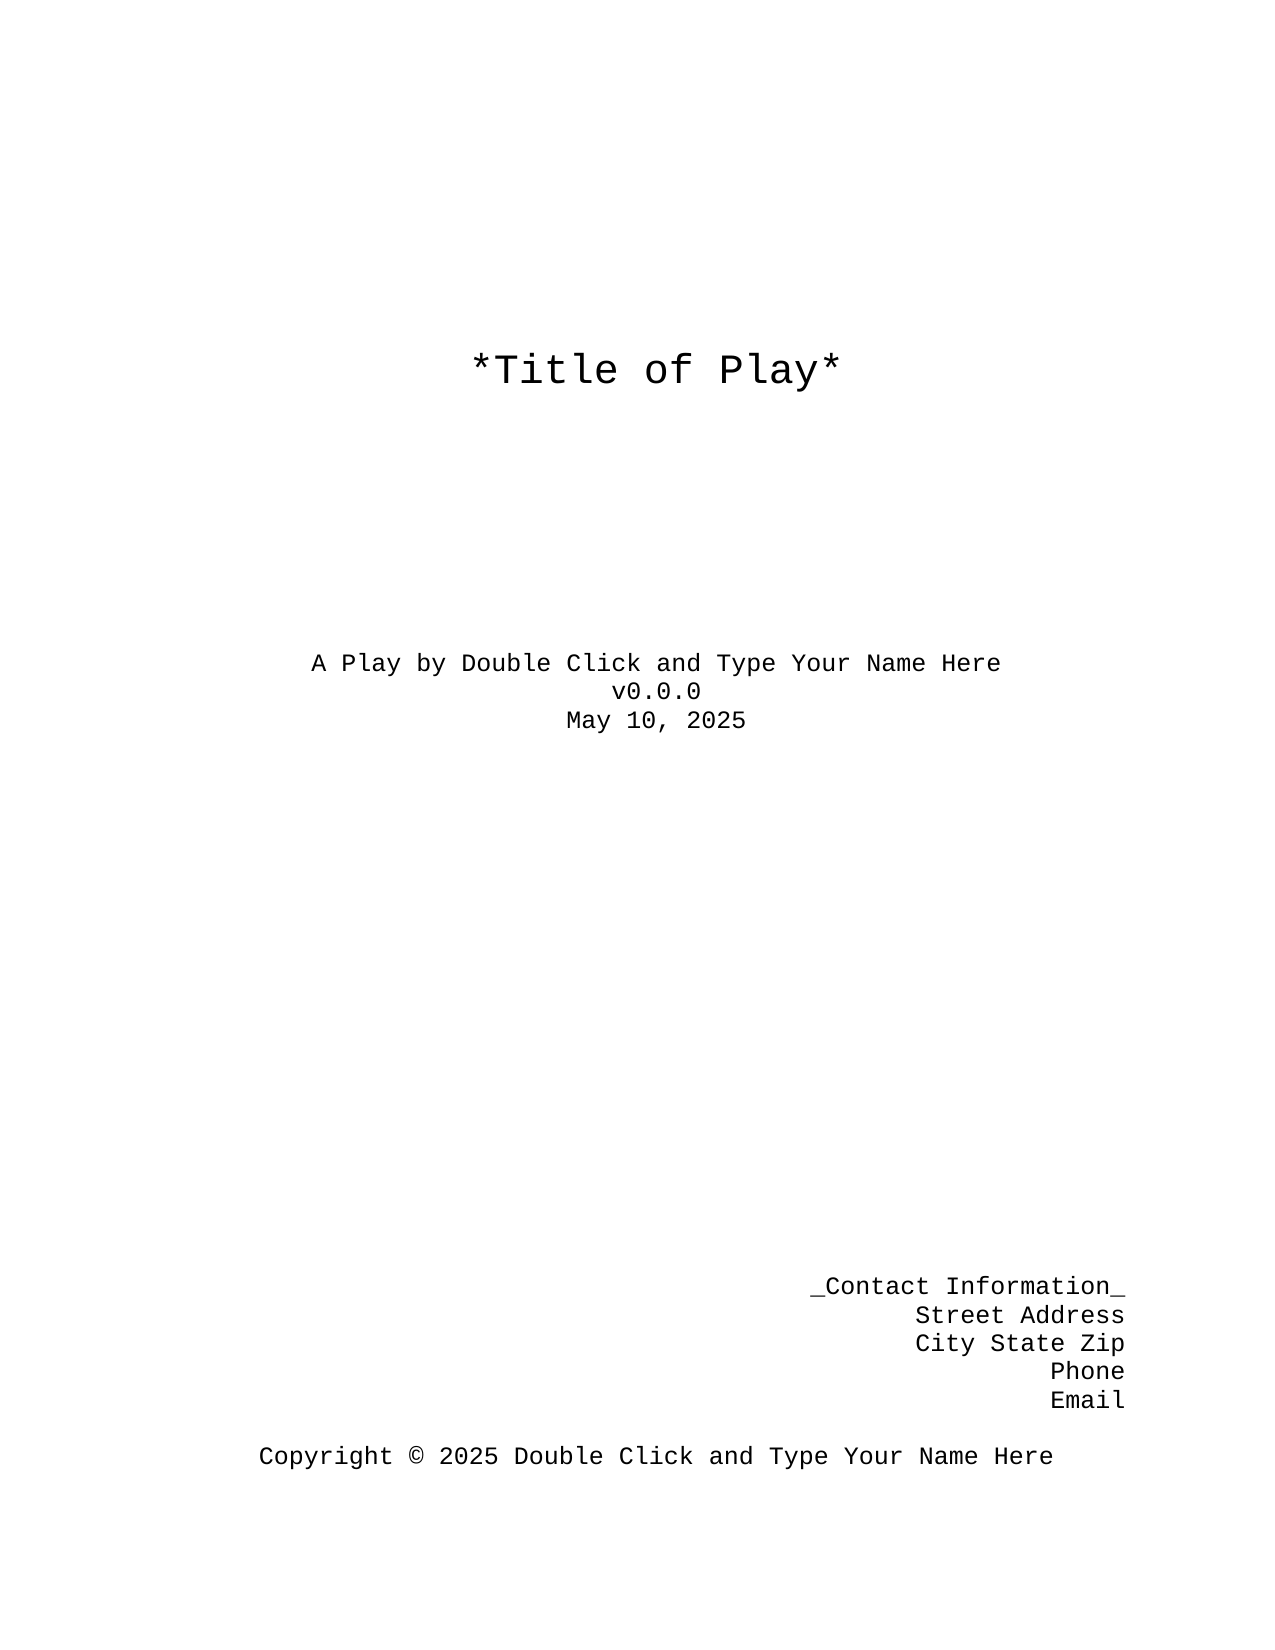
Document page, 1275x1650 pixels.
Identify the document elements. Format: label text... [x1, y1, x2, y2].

text v0.0.0 [187, 679, 1125, 707]
text _Contact Information_ [187, 1274, 1125, 1302]
text May 10, 2025 [187, 707, 1125, 736]
text Email [187, 1387, 1125, 1416]
text Street Address [187, 1302, 1125, 1331]
text Phone [187, 1359, 1125, 1387]
text Copyright © 2025 Double Click and Type Your Name Here [187, 1444, 1125, 1472]
text City State Zip [187, 1331, 1125, 1359]
title *Title of Play* [187, 348, 1125, 396]
title A Play by Double Click and Type Your Name Here [187, 651, 1125, 679]
